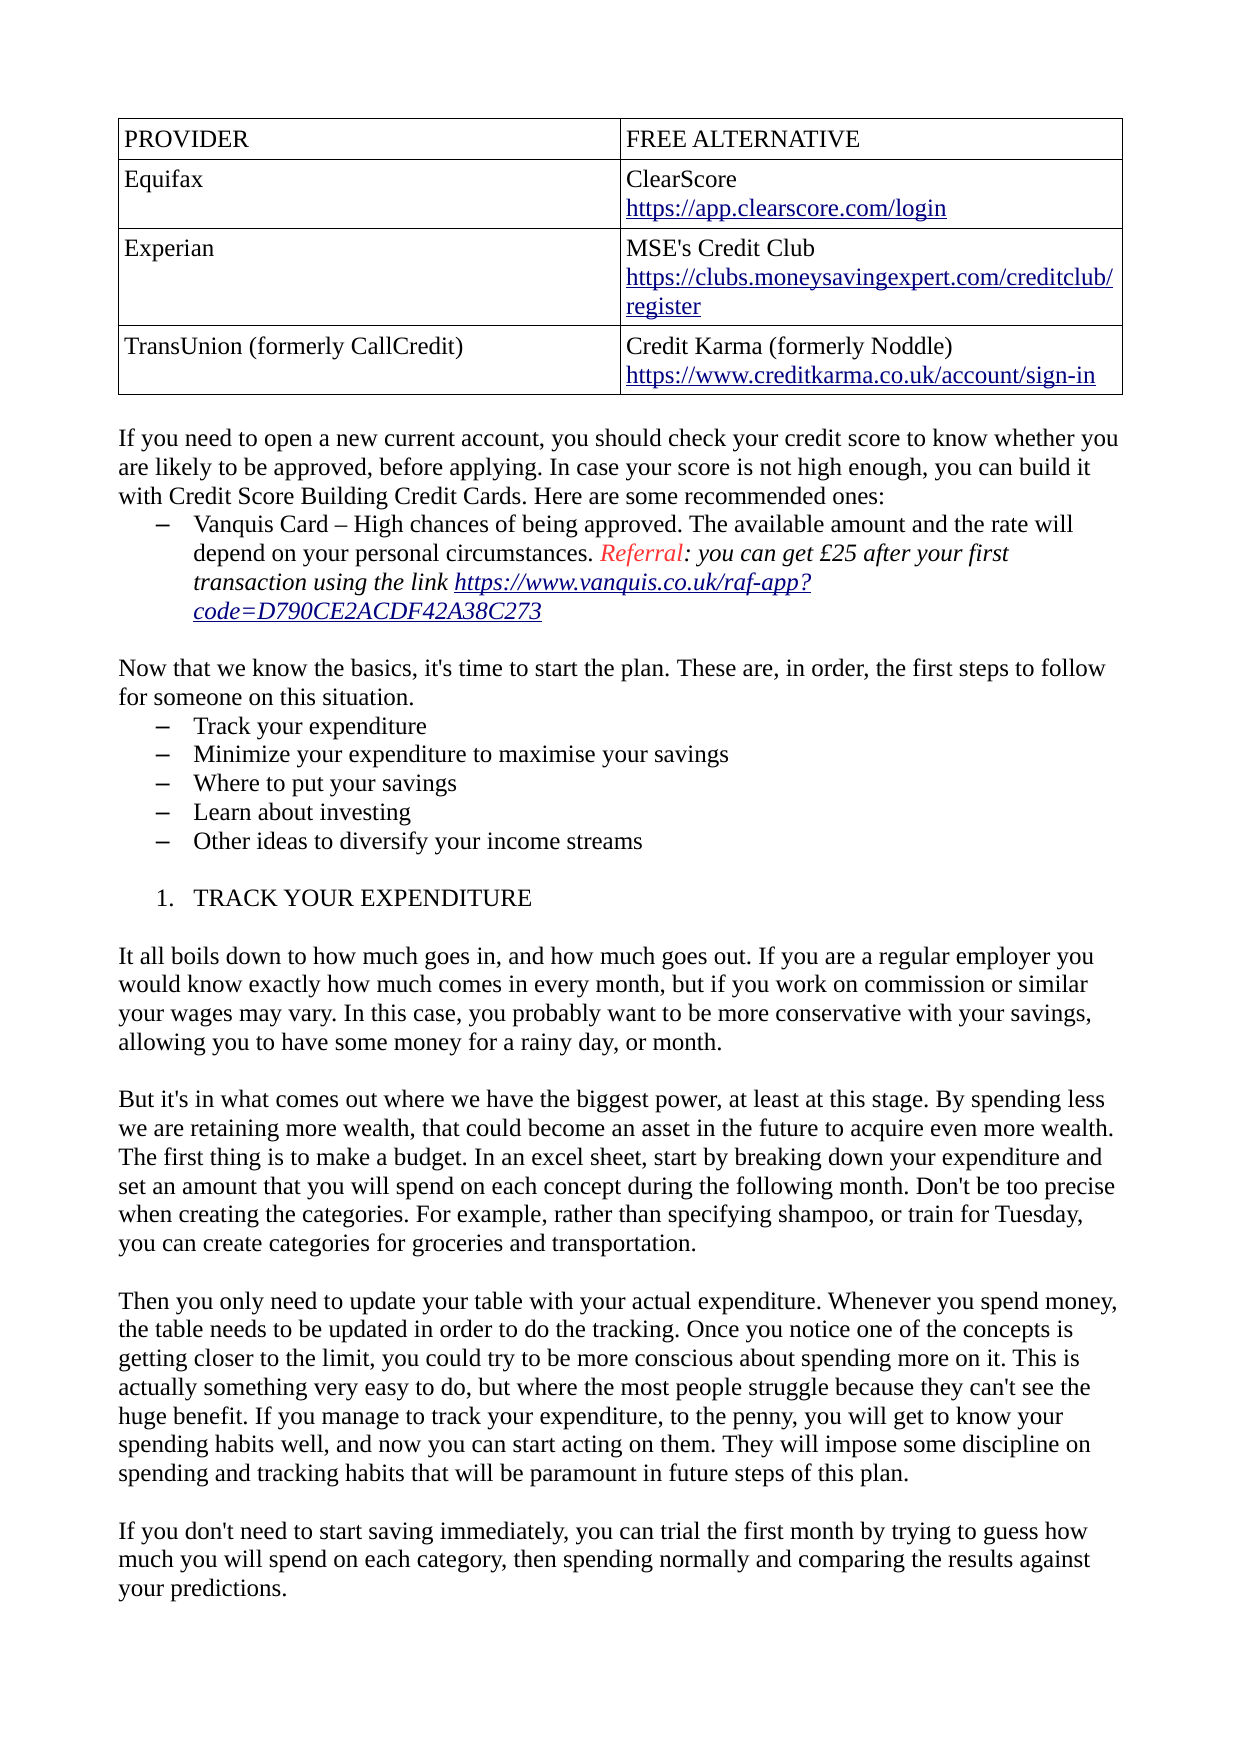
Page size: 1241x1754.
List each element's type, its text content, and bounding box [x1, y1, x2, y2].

list Other ideas to diversify your income streams [156, 826, 1122, 854]
table_cell Credit Karma (formerly Noddle) https://www.creditkarma.co.uk/account/sign-in [621, 326, 1122, 394]
text Then you only need to update your table with your actual expenditure. Whenever you spend money, the table needs to be updated in order to do the tracking. Once you notice one of the concepts is getting closer to the limit, you could try to be more conscious about spending more on it. This is actually something very easy to do, but where the most people struggle because they can't see the huge benefit. If you manage to track your expenditure, to the penny, you will get to know your spending habits well, and now you can start acting on them. They will impose some discipline on spending and tracking habits that will be paramount in future steps of this plan. [118, 1286, 1122, 1487]
list Minimize your expenditure to maximise your savings [156, 739, 1122, 768]
list Track your expenditure [156, 711, 1122, 739]
text If you don't need to start saving immediately, you can trial the first month by trying to guess how much you will spend on each category, then spending normally and comparing the results against your predictions. [118, 1516, 1122, 1602]
table_cell ClearScore https://app.clearscore.com/login [621, 160, 1122, 227]
table_cell Equifax [119, 160, 620, 227]
list Vanquis Card – High chances of being approved. The available amount and the rate will depend on your personal circumstances. Referral: you can get £25 after your first transaction using the link https://www.vanquis.co.uk/raf-app?code=D790CE2ACDF42A38C273 [156, 509, 1122, 624]
table_cell MSE's Credit Club https://clubs.moneysavingexpert.com/creditclub/register [621, 229, 1122, 325]
table_header FREE ALTERNATIVE [621, 119, 1122, 158]
text It all boils down to how much goes in, and how much goes out. If you are a regular employer you would know exactly how much comes in every month, but if you work on commission or similar your wages may vary. In this case, you probably want to be more conservative with your savings, allowing you to have some money for a rainy day, or month. [118, 941, 1122, 1056]
text But it's in what comes out where we have the biggest power, at least at this stage. By spending less we are retaining more wealth, that could become an asset in the future to acquire even more wealth. The first thing is to make a budget. In an excel sheet, start by breaking down your expenditure and set an amount that you will spend on each concept during the following month. Don't be too precise when creating the categories. For example, rather than specifying shampoo, or train for Tuesday, you can create categories for groceries and transportation. [118, 1084, 1122, 1257]
table_cell Experian [119, 229, 620, 325]
table_cell TransUnion (formerly CallCredit) [119, 326, 620, 394]
list Learn about investing [156, 797, 1122, 826]
text If you need to open a new current account, you should check your credit score to know whether you are likely to be approved, before applying. In case your score is not high enough, you can build it with Credit Score Building Credit Cards. Here are some recommended ones: [118, 423, 1122, 509]
text Now that we know the basics, it's time to start the plan. These are, in order, the first steps to follow for someone on this situation. [118, 653, 1122, 711]
table_header PROVIDER [119, 119, 620, 158]
list TRACK YOUR EXPENDITURE [156, 883, 1122, 912]
list Where to put your savings [156, 768, 1122, 797]
